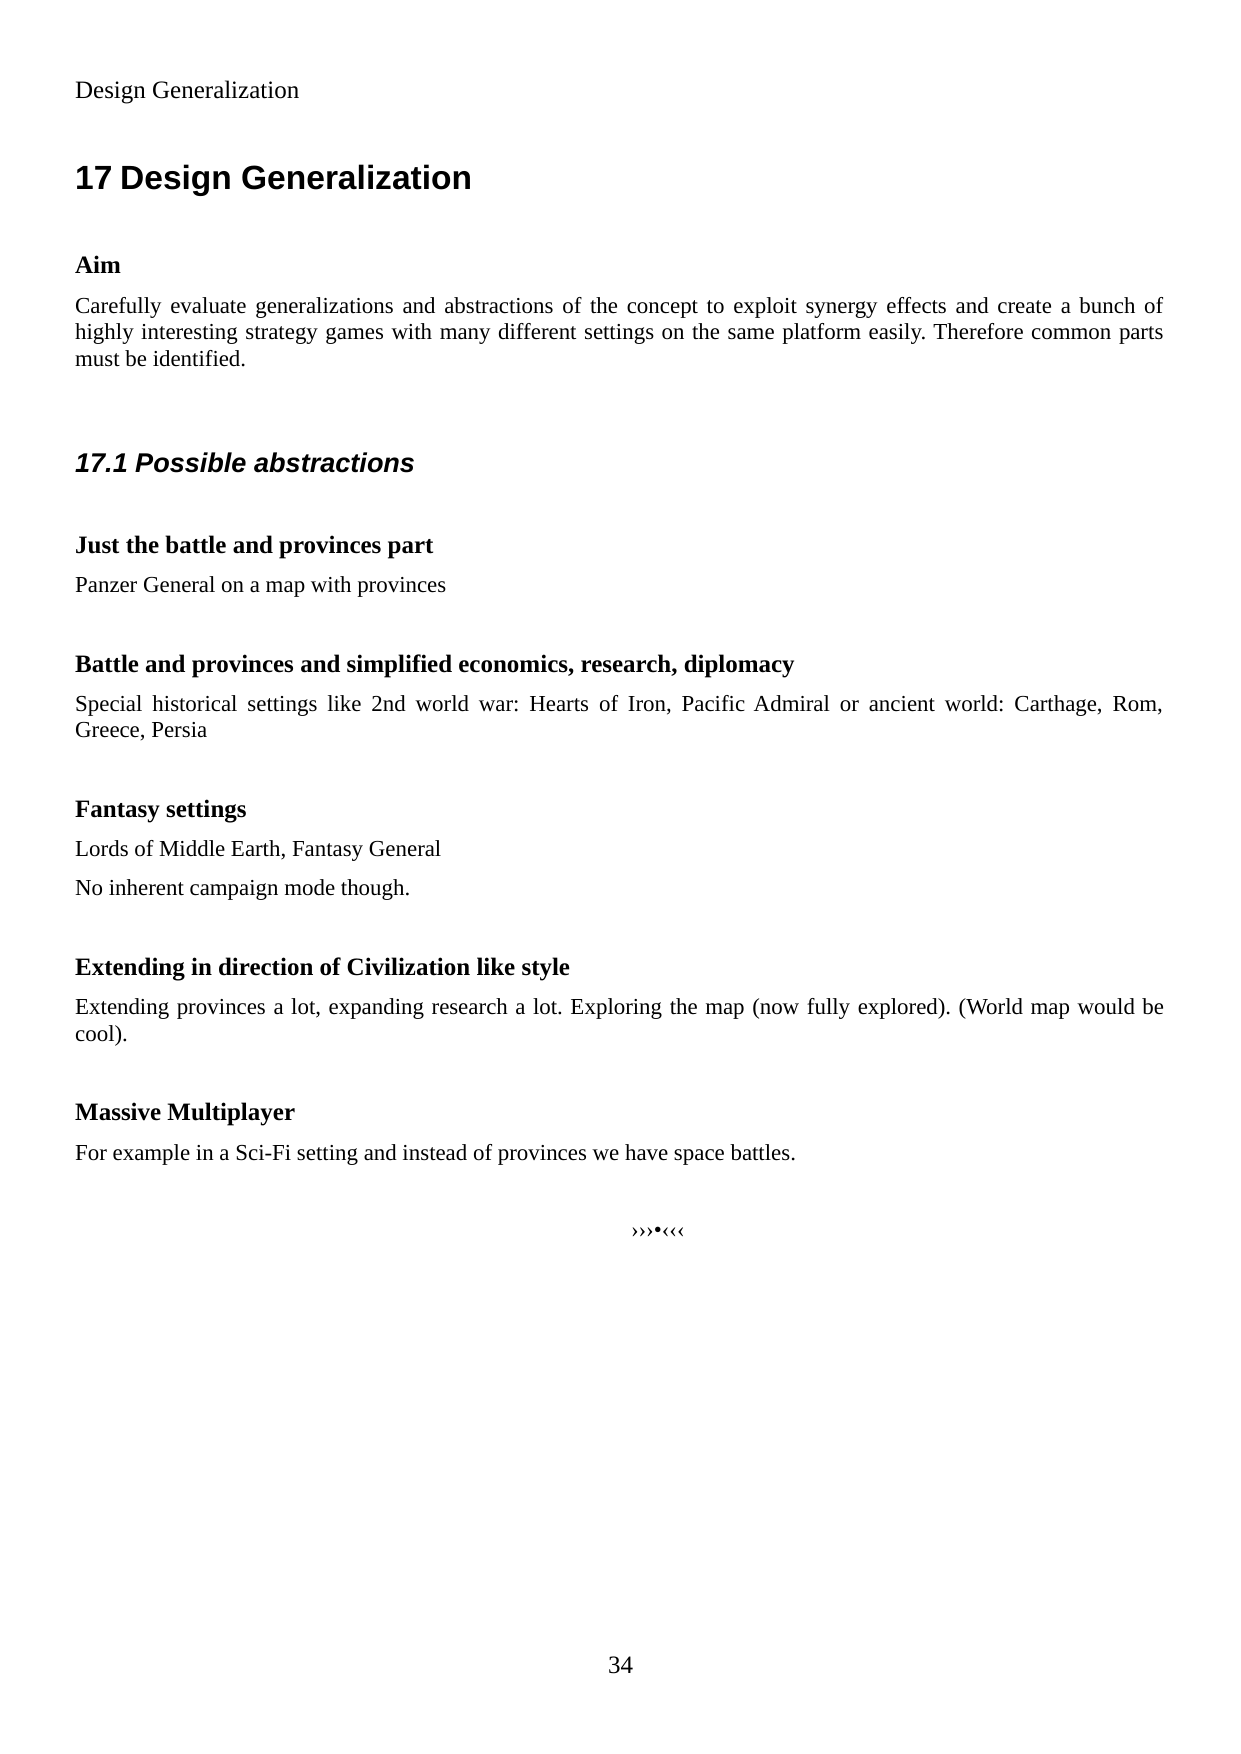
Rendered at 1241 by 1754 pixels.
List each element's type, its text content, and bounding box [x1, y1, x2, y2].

text Extending in direction of Civilization like style [75, 952, 1166, 981]
text Fantasy settings [75, 794, 1166, 823]
text Carefully evaluate generalizations and abstractions of the concept to exploit synergy effects and create a bunch of highly interesting strategy games with many different settings on the same platform easily. Therefore common parts must be identified. [75, 292, 1166, 371]
text For example in a Sci-Fi setting and instead of provinces we have space battles. [75, 1138, 1166, 1165]
text Lords of Middle Earth, Fantasy General [75, 835, 1166, 862]
text Battle and provinces and simplified economics, research, diplomacy [75, 649, 1166, 678]
text Panzer General on a map with provinces [75, 571, 1166, 597]
subtitle Possible abstractions [75, 447, 1166, 478]
list ›››•‹‹‹ [112, 1216, 1166, 1243]
text Special historical settings like 2nd world war: Hearts of Iron, Pacific Admiral or ancient world: Carthage, Rom, Greece, Persia [75, 690, 1166, 743]
text Massive Multiplayer [75, 1097, 1166, 1126]
text No inherent campaign mode though. [75, 874, 1166, 901]
text Extending provinces a lot, expanding research a lot. Exploring the map (now fully explored). (World map would be cool). [75, 993, 1166, 1046]
text Aim [75, 251, 1166, 279]
subtitle Design Generalization [75, 158, 1166, 197]
text Just the battle and provinces part [75, 530, 1166, 559]
